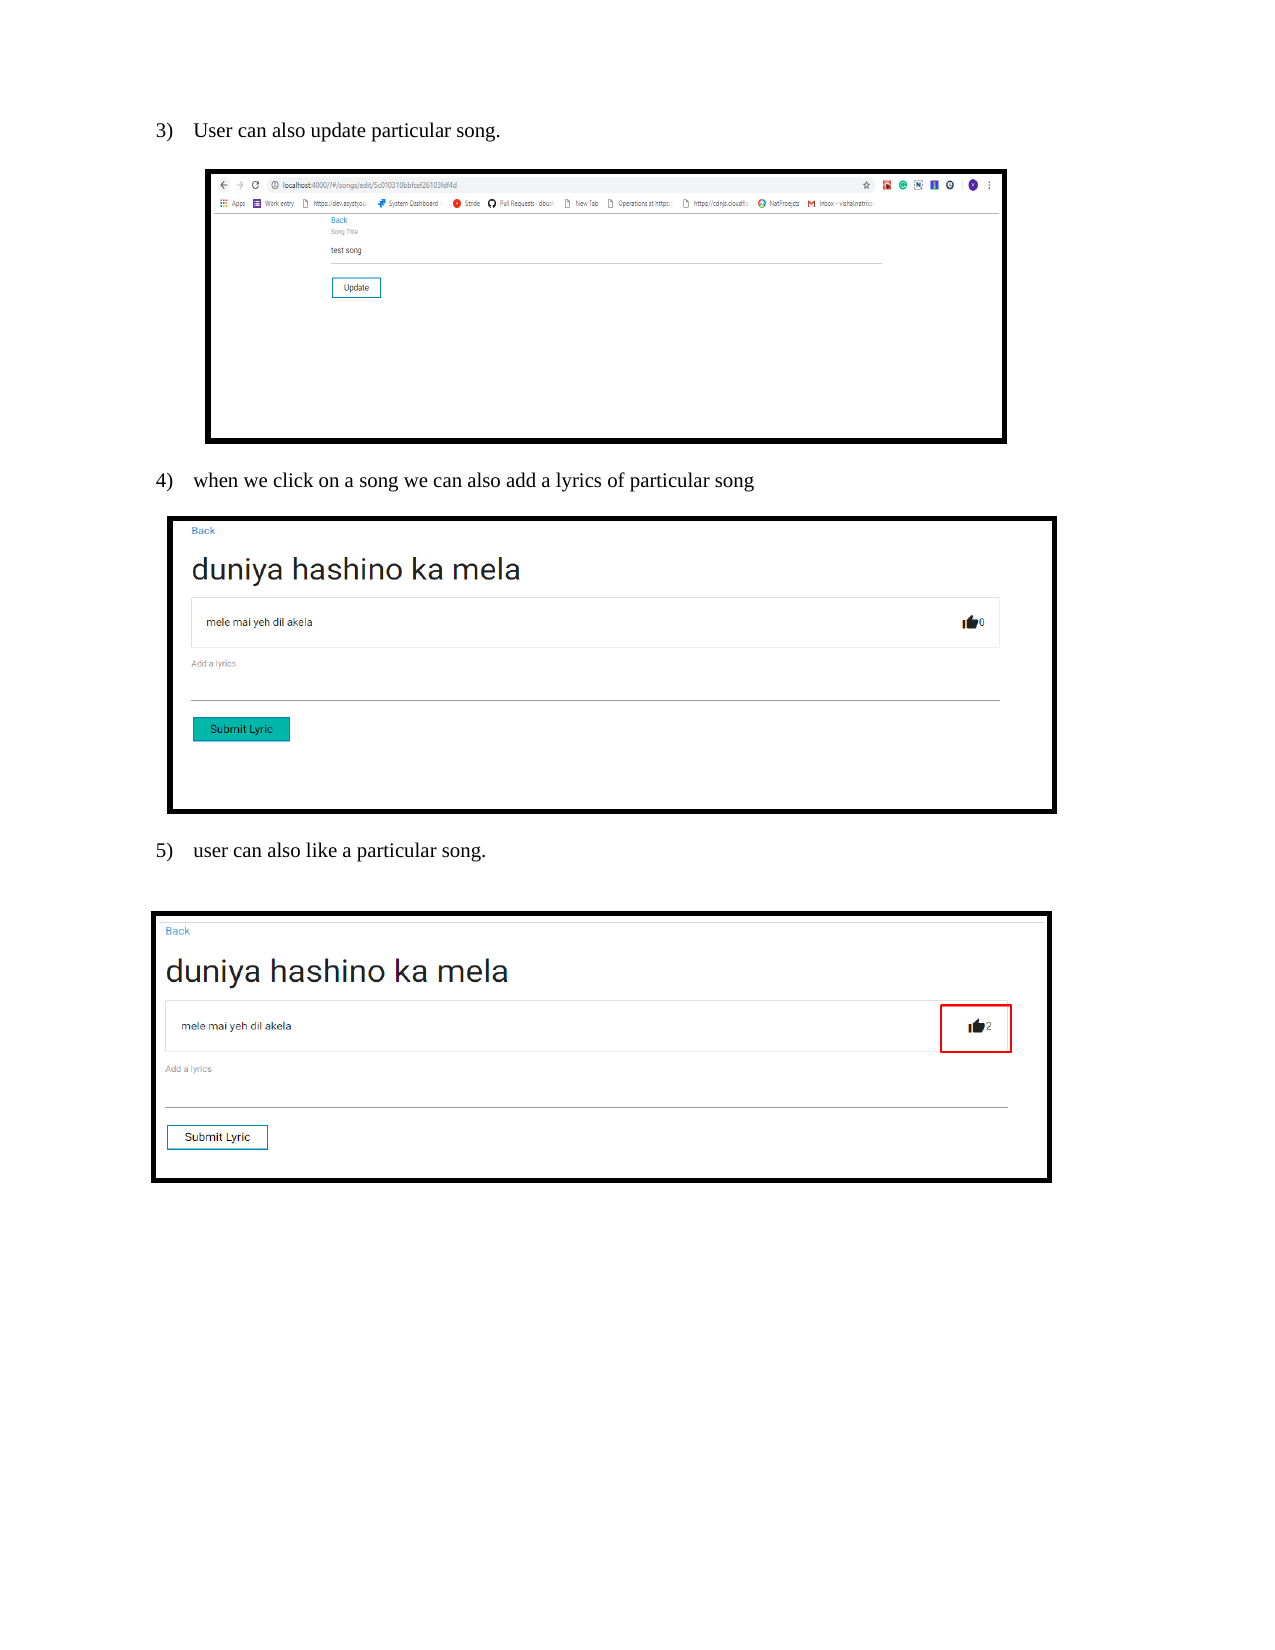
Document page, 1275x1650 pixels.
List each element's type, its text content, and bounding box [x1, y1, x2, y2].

list User can also update particular song. [156, 118, 1157, 142]
list [211, 174, 1002, 438]
picture [175, 524, 1049, 807]
picture [213, 176, 999, 436]
list user can also like a particular song. [156, 838, 1157, 862]
list when we click on a song we can also add a lyrics of particular song [156, 468, 1157, 492]
picture [158, 919, 1045, 1175]
